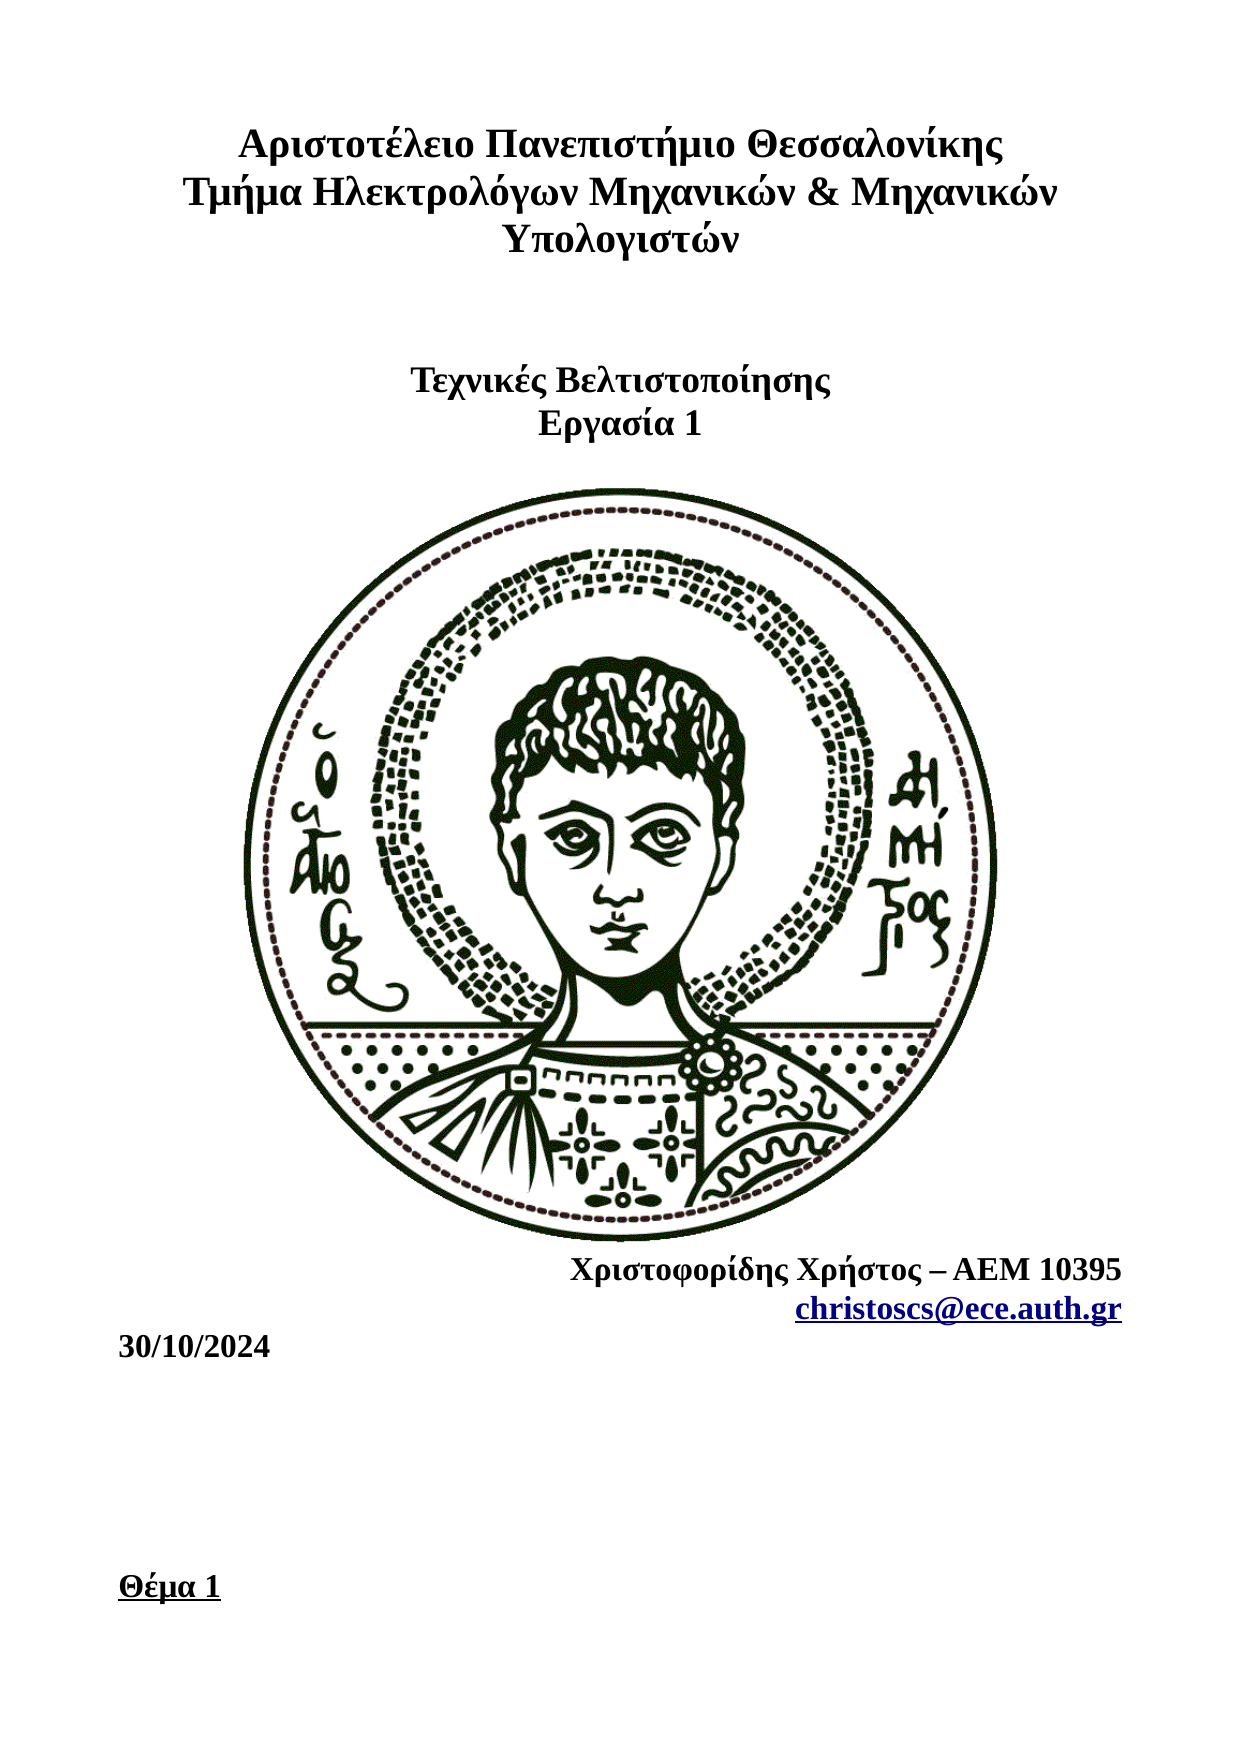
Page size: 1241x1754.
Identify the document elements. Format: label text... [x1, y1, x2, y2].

text christoscs@ece.auth.gr [118, 1288, 1122, 1326]
text 30/10/2024 [118, 1326, 1122, 1364]
text Τεχνικές Βελτιστοποίησης [118, 358, 1122, 401]
text Εργασία 1 [118, 401, 1122, 444]
text Αριστοτέλειο Πανεπιστήμιο Θεσσαλονίκης [118, 118, 1122, 166]
text Τμήμα Ηλεκτρολόγων Μηχανικών & Μηχανικών Υπολογιστών [118, 166, 1122, 262]
text Θέμα 1 [118, 1566, 1122, 1604]
picture [236, 487, 1004, 1250]
text Χριστοφορίδης Χρήστος – ΑΕΜ 10395 [118, 554, 1122, 1288]
